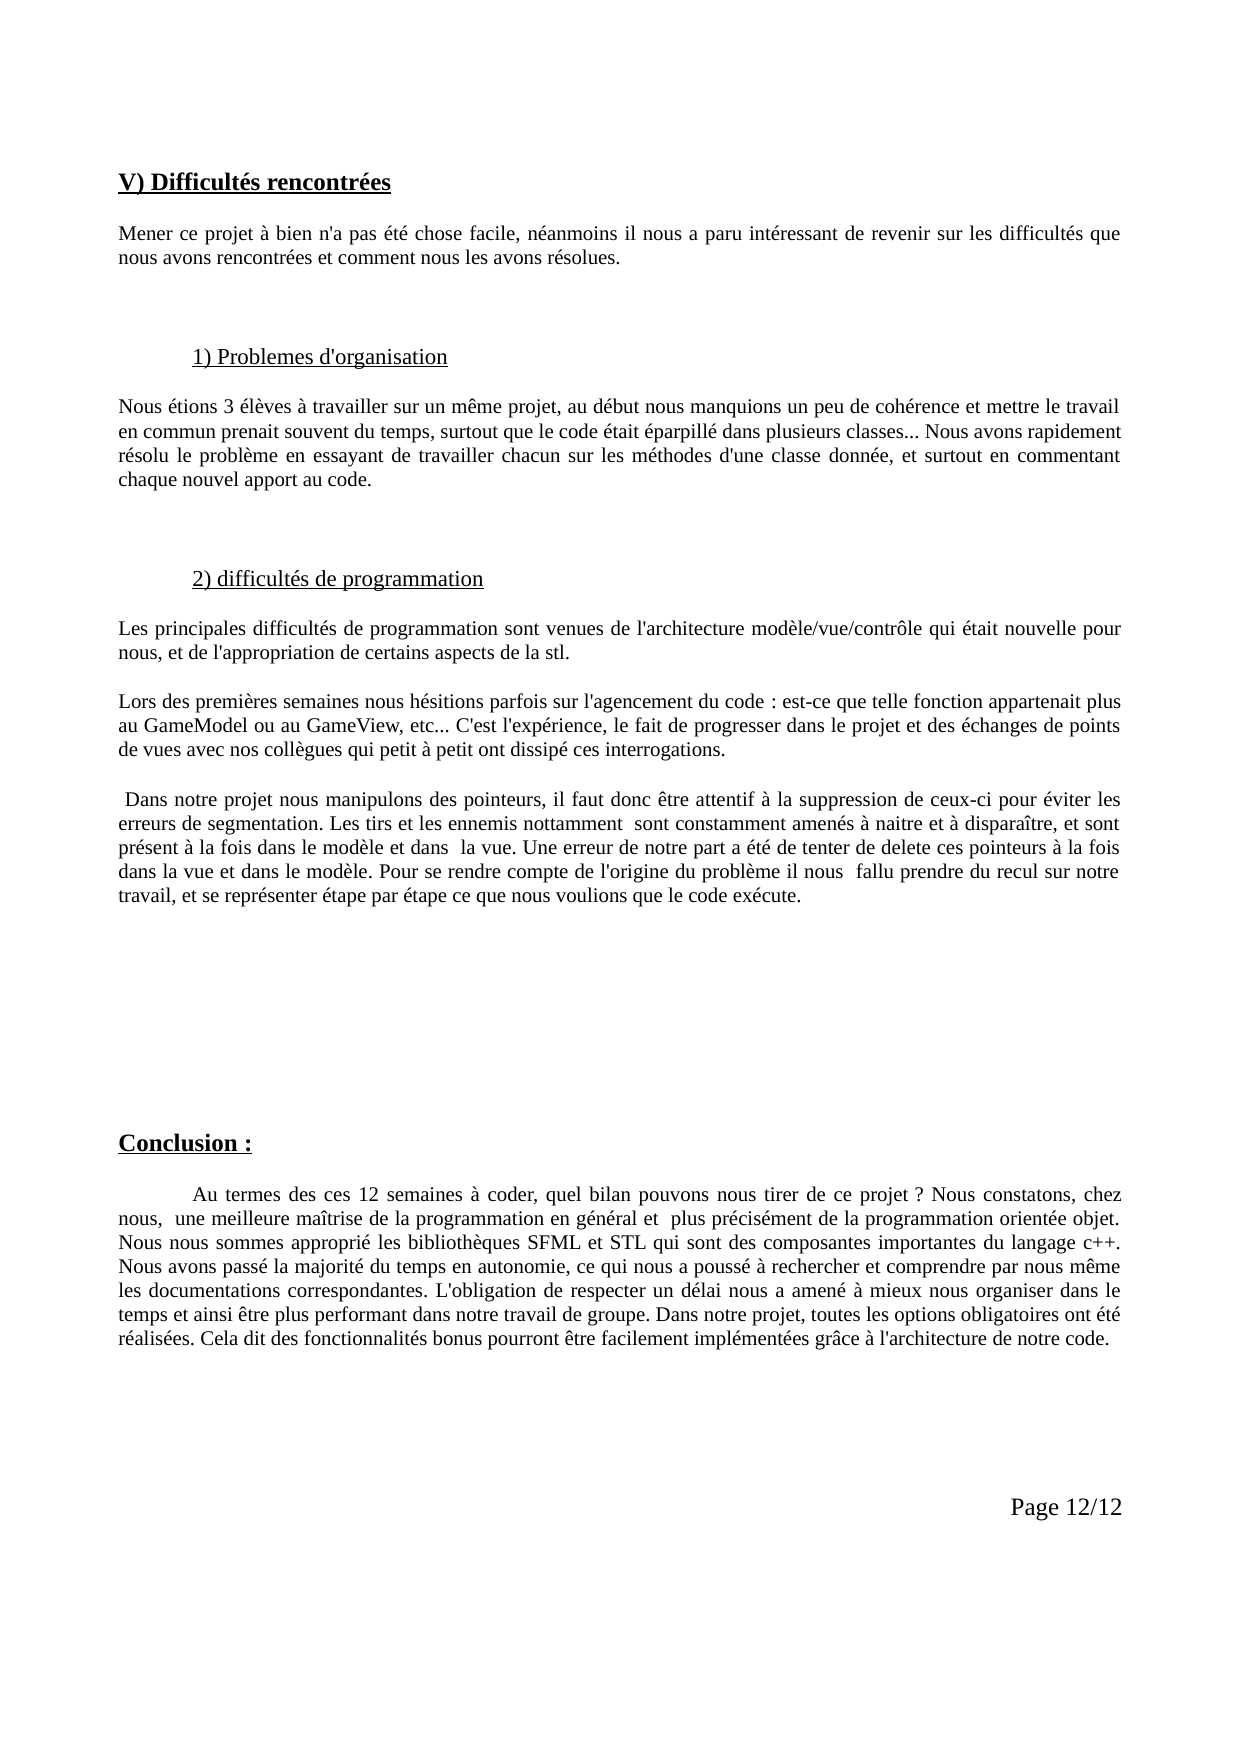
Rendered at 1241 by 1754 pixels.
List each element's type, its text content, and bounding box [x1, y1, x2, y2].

text 2) difficultés de programmation [118, 565, 1122, 591]
text Dans notre projet nous manipulons des pointeurs, il faut donc être attentif à la suppression de ceux-ci pour éviter les erreurs de segmentation. Les tirs et les ennemis nottamment sont constamment amenés à naitre et à disparaître, et sont présent à la fois dans le modèle et dans la vue. Une erreur de notre part a été de tenter de delete ces pointeurs à la fois dans la vue et dans le modèle. Pour se rendre compte de l'origine du problème il nous fallu prendre du recul sur notre travail, et se représenter étape par étape ce que nous voulions que le code exécute. [118, 786, 1122, 907]
text Lors des premières semaines nous hésitions parfois sur l'agencement du code : est-ce que telle fonction appartenait plus au GameModel ou au GameView, etc... C'est l'expérience, le fait de progresser dans le projet et des échanges de points de vues avec nos collègues qui petit à petit ont dissipé ces interrogations. [118, 689, 1122, 761]
text Mener ce projet à bien n'a pas été chose facile, néanmoins il nous a paru intéressant de revenir sur les difficultés que nous avons rencontrées et comment nous les avons résolues. [118, 221, 1122, 269]
text Les principales difficultés de programmation sont venues de l'architecture modèle/vue/contrôle qui était nouvelle pour nous, et de l'appropriation de certains aspects de la stl. [118, 616, 1122, 664]
text 1) Problemes d'organisation [118, 343, 1122, 369]
text V) Difficultés rencontrées [118, 167, 1122, 196]
text Au termes des ces 12 semaines à coder, quel bilan pouvons nous tirer de ce projet ? Nous constatons, chez nous, une meilleure maîtrise de la programmation en général et plus précisément de la programmation orientée objet. Nous nous sommes approprié les bibliothèques SFML et STL qui sont des composantes importantes du langage c++. Nous avons passé la majorité du temps en autonomie, ce qui nous a poussé à rechercher et comprendre par nous même les documentations correspondantes. L'obligation de respecter un délai nous a amené à mieux nous organiser dans le temps et ainsi être plus performant dans notre travail de groupe. Dans notre projet, toutes les options obligatoires ont été réalisées. Cela dit des fonctionnalités bonus pourront être facilement implémentées grâce à l'architecture de notre code. [118, 1182, 1122, 1350]
text Conclusion : [118, 1128, 1122, 1157]
text Nous étions 3 élèves à travailler sur un même projet, au début nous manquions un peu de cohérence et mettre le travail en commun prenait souvent du temps, surtout que le code était éparpillé dans plusieurs classes... Nous avons rapidement résolu le problème en essayant de travailler chacun sur les méthodes d'une classe donnée, et surtout en commentant chaque nouvel apport au code. [118, 394, 1122, 491]
